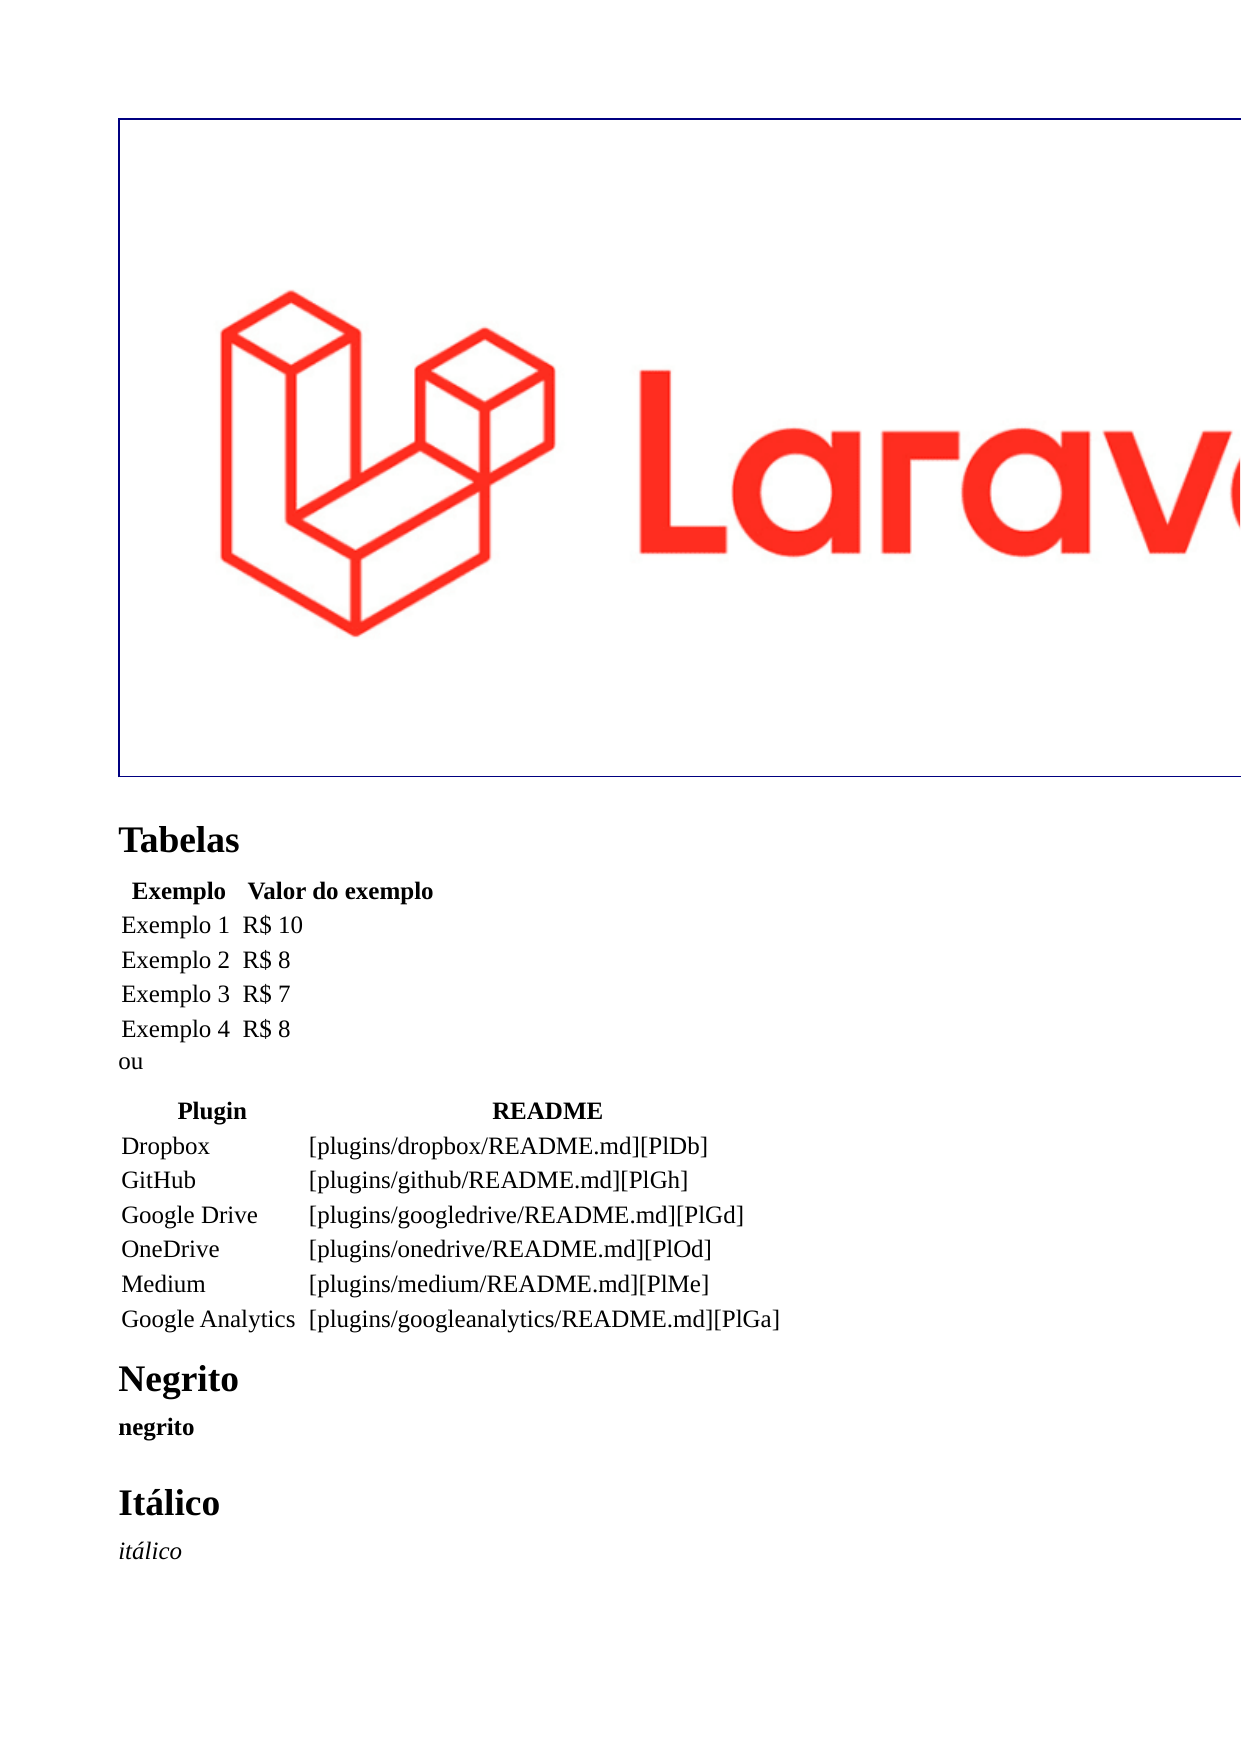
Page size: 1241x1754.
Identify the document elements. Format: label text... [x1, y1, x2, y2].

table_cell [plugins/googledrive/README.md][PlGd] [306, 1197, 789, 1232]
table_cell [plugins/onedrive/README.md][PlOd] [306, 1232, 789, 1266]
table_cell Exemplo 1 [118, 908, 239, 942]
subtitle Itálico [118, 1480, 1122, 1523]
table_cell [plugins/medium/README.md][PlMe] [306, 1266, 789, 1301]
table_cell Google Drive [118, 1197, 306, 1232]
text itálico [118, 1536, 1122, 1565]
table_header Valor do exemplo [240, 873, 441, 907]
table_cell [plugins/dropbox/README.md][PlDb] [306, 1128, 789, 1162]
table_cell Exemplo 3 [118, 977, 239, 1011]
picture [120, 120, 1241, 776]
table_header Plugin [118, 1093, 306, 1128]
table_cell [plugins/github/README.md][PlGh] [306, 1163, 789, 1197]
table_cell R$ 8 [240, 1011, 441, 1046]
table_cell Medium [118, 1266, 306, 1301]
table_cell [plugins/googleanalytics/README.md][PlGa] [306, 1301, 789, 1335]
text negrito [118, 1412, 1122, 1441]
table_cell OneDrive [118, 1232, 306, 1266]
table_header README [306, 1093, 789, 1128]
table_cell R$ 8 [240, 942, 441, 977]
table_header Exemplo [118, 873, 239, 907]
table_cell Exemplo 4 [118, 1011, 239, 1046]
table_cell Dropbox [118, 1128, 306, 1162]
table_cell R$ 7 [240, 977, 441, 1011]
table_cell R$ 10 [240, 908, 441, 942]
subtitle Tabelas [118, 817, 1122, 860]
text ou [118, 1046, 1122, 1074]
table_cell GitHub [118, 1163, 306, 1197]
table_cell Exemplo 2 [118, 942, 239, 977]
subtitle Negrito [118, 1356, 1122, 1399]
table_cell Google Analytics [118, 1301, 306, 1335]
